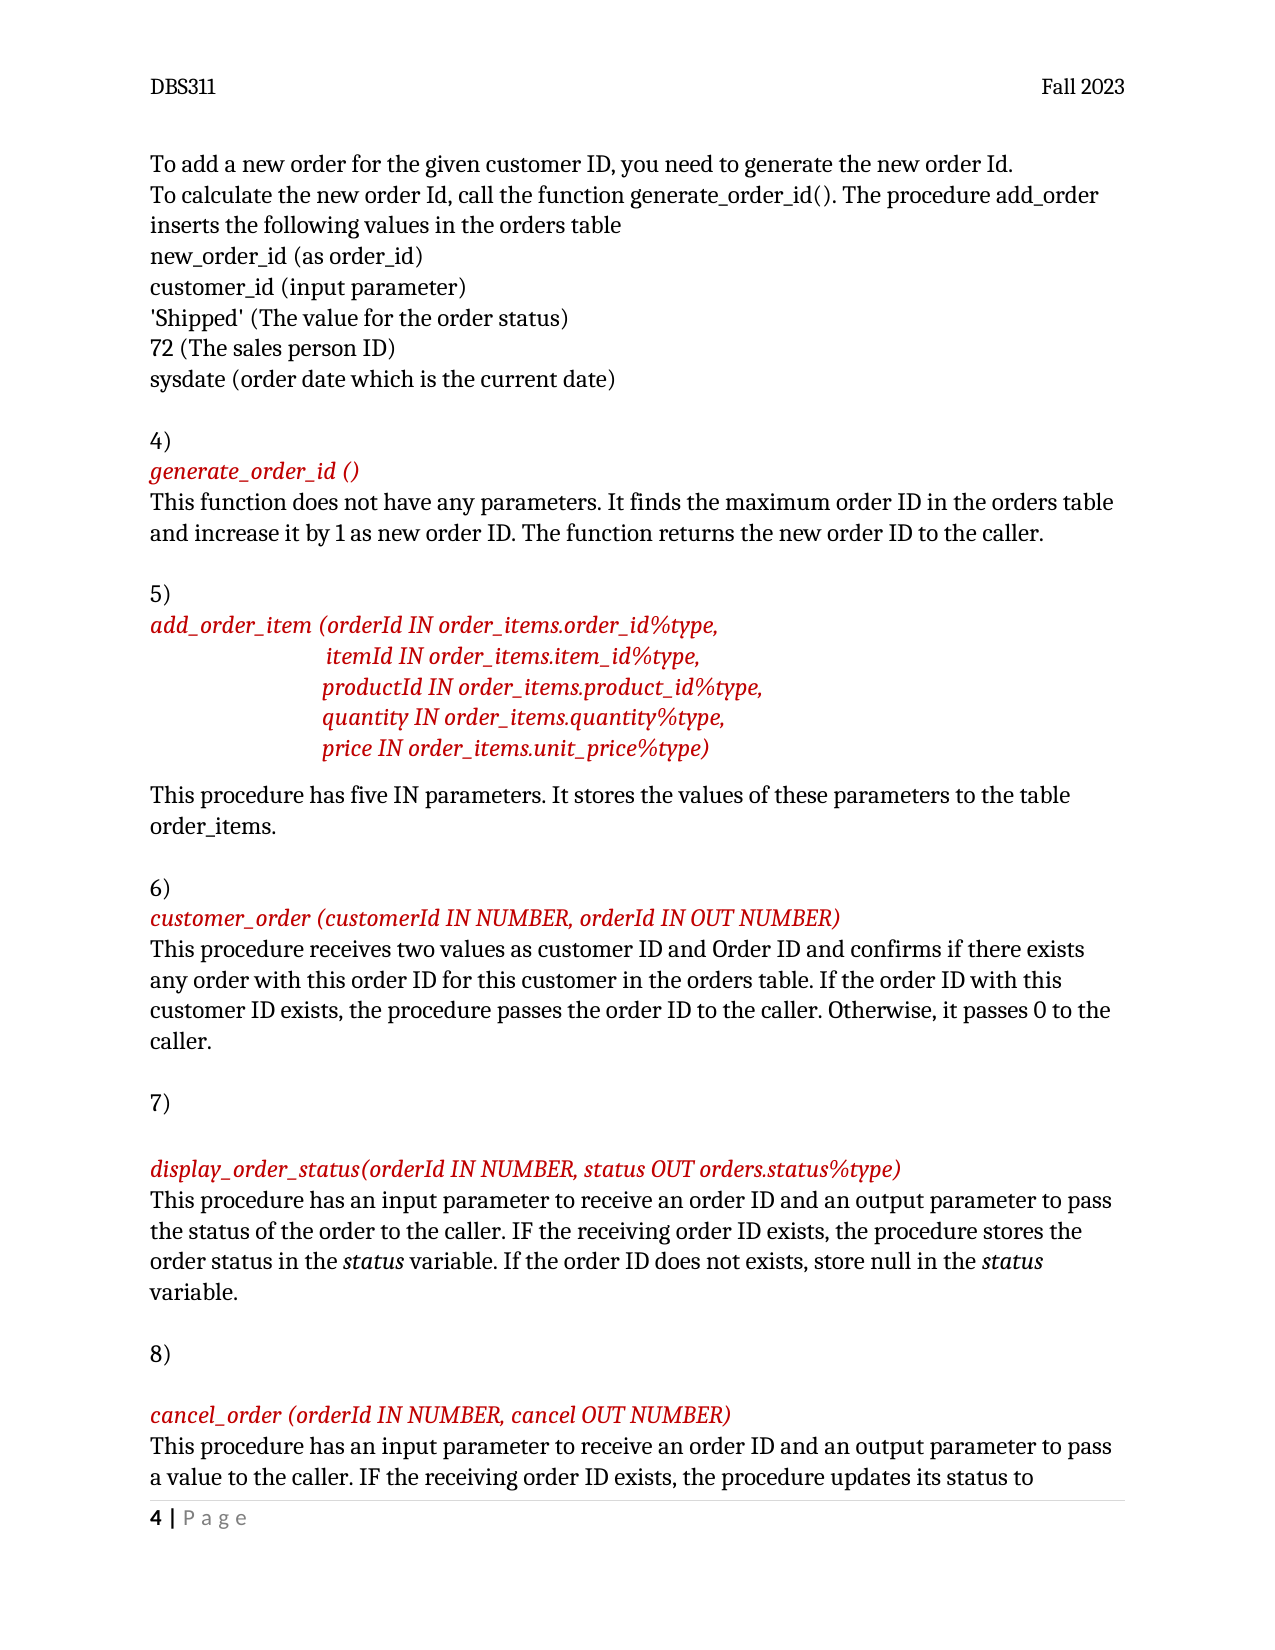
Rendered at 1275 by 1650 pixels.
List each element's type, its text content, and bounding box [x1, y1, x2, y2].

list generate_order_id () [150, 457, 1125, 486]
list This procedure has an input parameter to receive an order ID and an output parameter to pass a value to the caller. IF the receiving order ID exists, the procedure updates its status to [150, 1432, 1125, 1491]
list sysdate (order date which is the current date) [150, 365, 1125, 394]
list To calculate the new order Id, call the function generate_order_id(). The procedure add_order inserts the following values in the orders table [150, 181, 1125, 240]
list 'Shipped' (The value for the order status) [150, 304, 1125, 332]
list 7) [150, 1088, 1125, 1117]
list customer_id (input parameter) [150, 273, 1125, 302]
list This function does not have any parameters. It finds the maximum order ID in the orders table and increase it by 1 as new order ID. The function returns the new order ID to the caller. [150, 488, 1125, 547]
list 5) [150, 580, 1125, 609]
list 4) [150, 427, 1125, 455]
list 8) [150, 1339, 1125, 1368]
list This procedure has five IN parameters. It stores the values of these parameters to the table order_items. [150, 781, 1125, 841]
list cancel_order (orderId IN NUMBER, cancel OUT NUMBER) [150, 1401, 1125, 1430]
list customer_order (customerId IN NUMBER, orderId IN OUT NUMBER) [150, 904, 1125, 933]
list To add a new order for the given customer ID, you need to generate the new order Id. [150, 150, 1125, 179]
list new_order_id (as order_id) [150, 242, 1125, 271]
list 6) [150, 873, 1125, 902]
list This procedure receives two values as customer ID and Order ID and confirms if there exists any order with this order ID for this customer in the orders table. If the order ID with this customer ID exists, the procedure passes the order ID to the caller. Otherwise, it passes 0 to the caller. [150, 935, 1125, 1056]
list 72 (The sales person ID) [150, 334, 1125, 363]
list This procedure has an input parameter to receive an order ID and an output parameter to pass the status of the order to the caller. IF the receiving order ID exists, the procedure stores the order status in the status variable. If the order ID does not exists, store null in the status variable. [150, 1186, 1125, 1307]
text add_order_item (orderId IN order_items.order_id%type, itemId IN order_items.item_id%type, productId IN order_items.product_id%type, quantity IN order_items.quantity%type, price IN order_items.unit_price%type) [150, 611, 1125, 763]
list display_order_status(orderId IN NUMBER, status OUT orders.status%type) [150, 1155, 1125, 1184]
